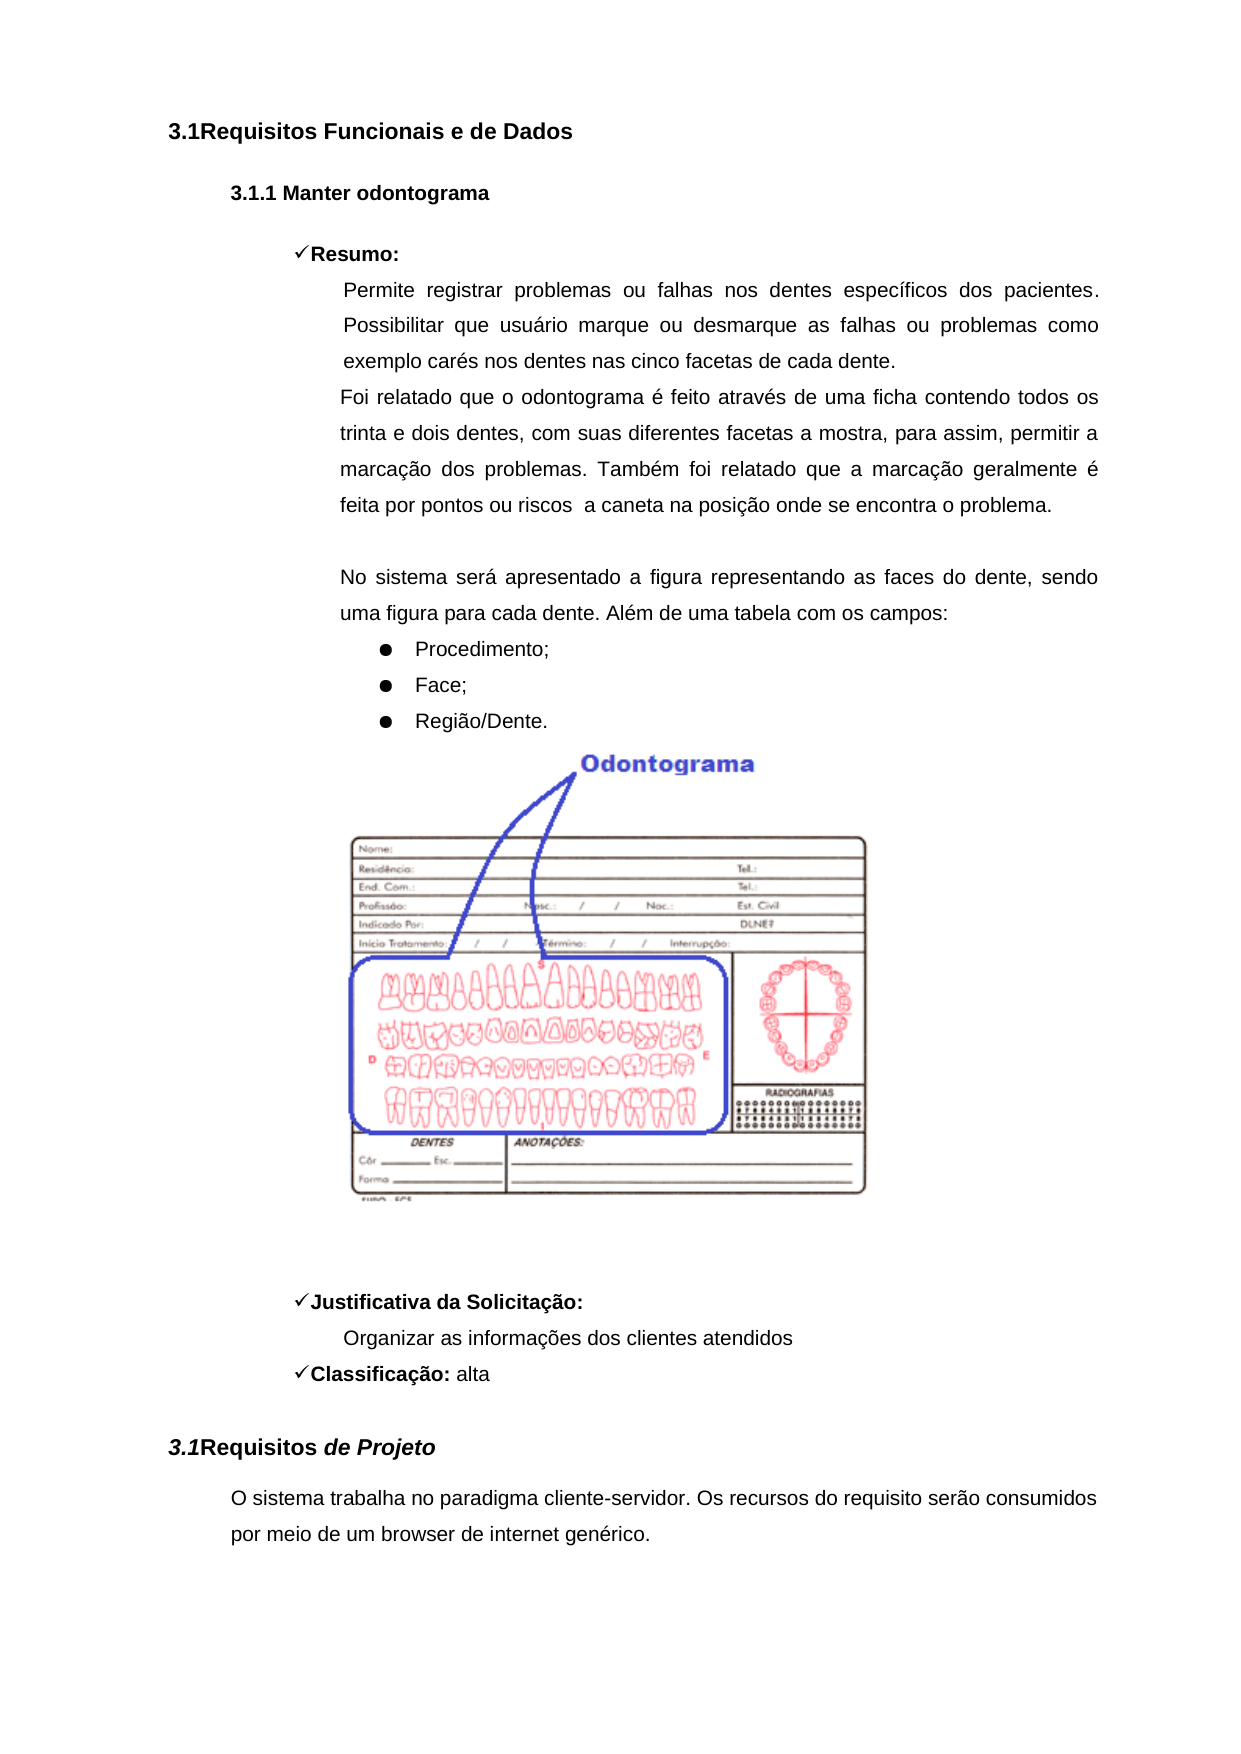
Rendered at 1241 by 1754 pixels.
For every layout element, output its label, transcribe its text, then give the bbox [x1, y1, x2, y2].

text O sistema trabalha no paradigma cliente-servidor. Os recursos do requisito serão consumidos por meio de um browser de internet genérico. [231, 1486, 1100, 1546]
list Resumo: [293, 241, 1100, 265]
list Justificativa da Solicitação: [293, 1289, 1100, 1314]
picture [344, 745, 874, 1206]
list Classificação: alta [293, 1362, 1100, 1386]
text Organizar as informações dos clientes atendidos [343, 1326, 1100, 1349]
list Procedimento; [377, 637, 1100, 661]
list Manter odontograma [193, 180, 1100, 204]
text Permite registrar problemas ou falhas nos dentes específicos dos pacientes. Possibilitar que usuário marque ou desmarque as falhas ou problemas como exemplo carés nos dentes nas cinco facetas de cada dente. [343, 277, 1100, 373]
list Face; [377, 673, 1100, 697]
text Foi relatado que o odontograma é feito através de uma ficha contendo todos os trinta e dois dentes, com suas diferentes facetas a mostra, para assim, permitir a marcação dos problemas. Também foi relatado que a marcação geralmente é feita por pontos ou riscos a caneta na posição onde se encontra o problema. [340, 385, 1100, 517]
list Região/Dente. [377, 709, 1100, 733]
text No sistema será apresentado a figura representando as faces do dente, sendo uma figura para cada dente. Além de uma tabela com os campos: [340, 565, 1100, 625]
subtitle Requisitos Funcionais e de Dados [168, 118, 1100, 144]
subtitle Requisitos de Projeto [168, 1433, 1100, 1460]
